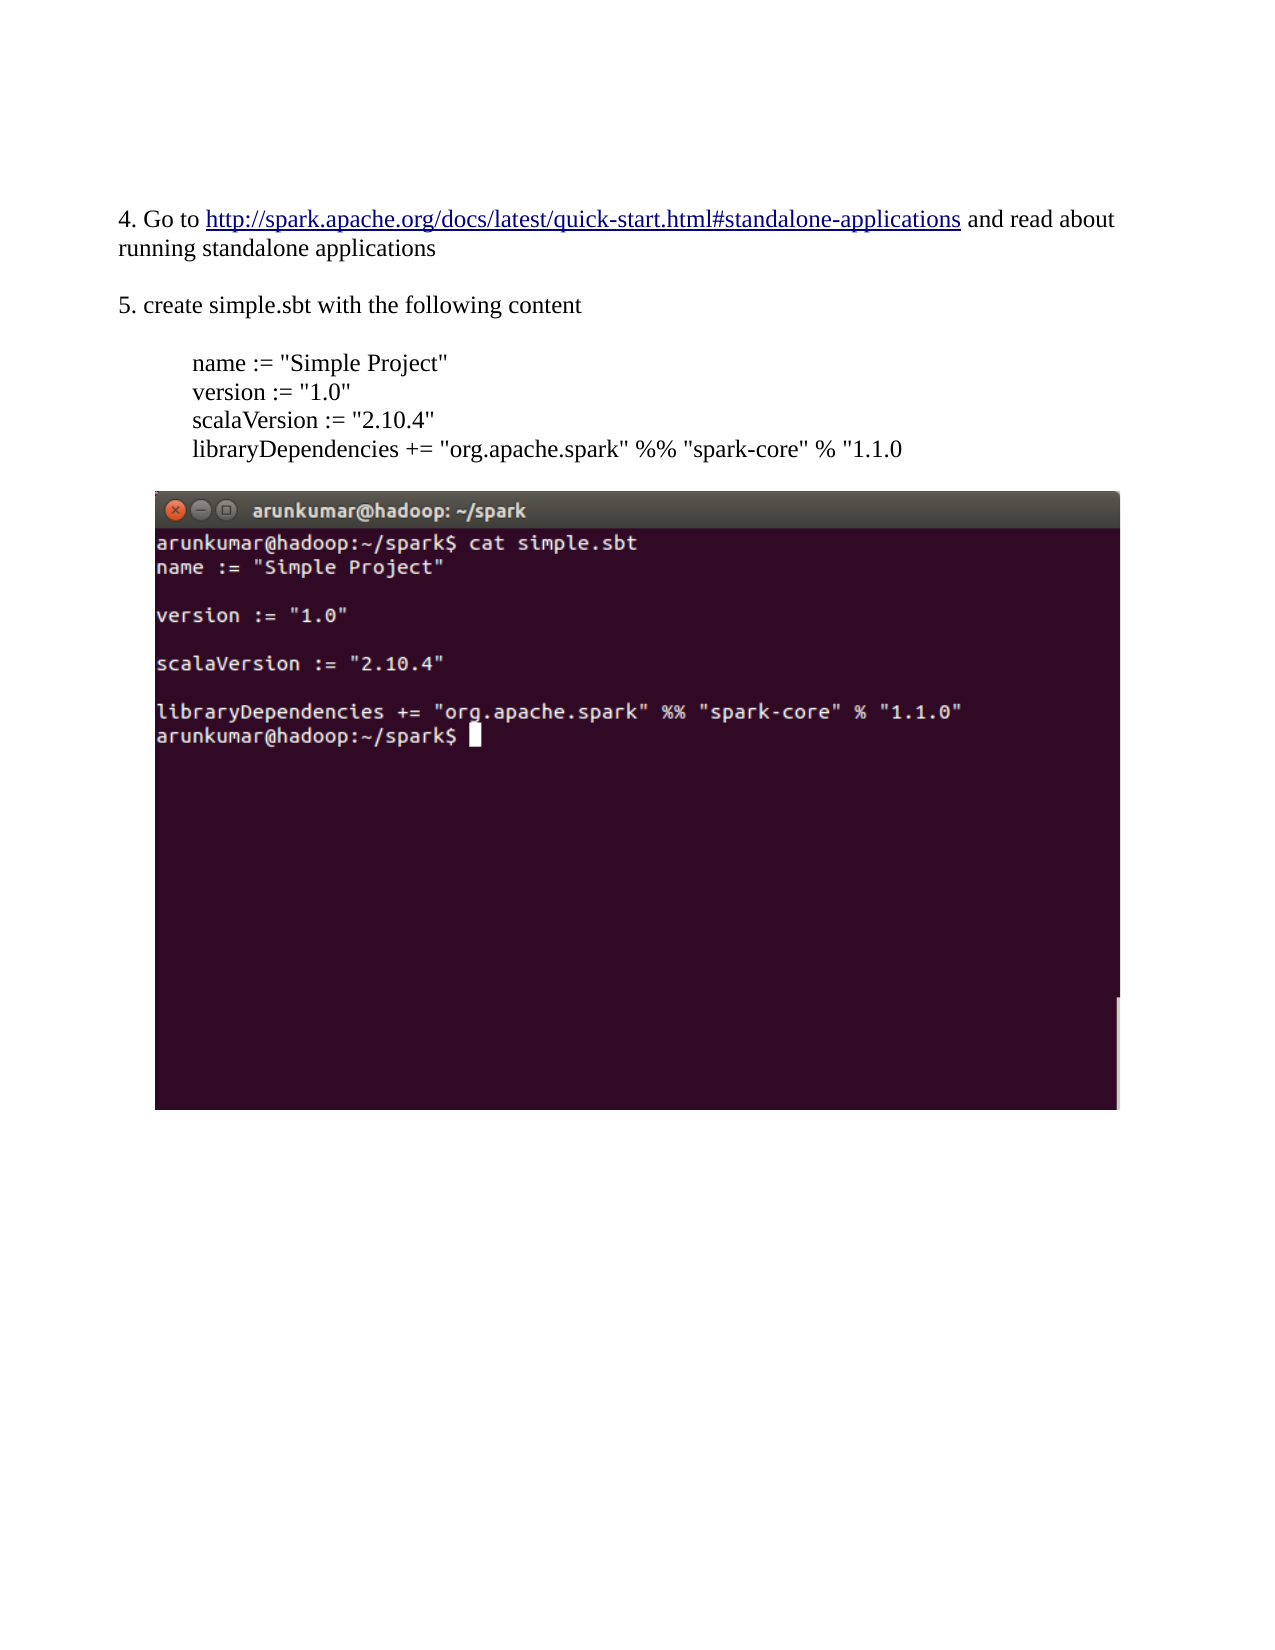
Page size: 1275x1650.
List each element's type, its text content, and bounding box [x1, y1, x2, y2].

text 5. create simple.sbt with the following content [118, 291, 1157, 319]
picture [155, 491, 1121, 1110]
text scalaVersion := "2.10.4" [192, 406, 1157, 434]
text 4. Go to http://spark.apache.org/docs/latest/quick-start.html#standalone-applications and read about running standalone applications [118, 204, 1157, 262]
text libraryDependencies += "org.apache.spark" %% "spark-core" % "1.1.0 [192, 434, 1157, 463]
text name := "Simple Project" [192, 348, 1157, 377]
text version := "1.0" [192, 377, 1157, 406]
